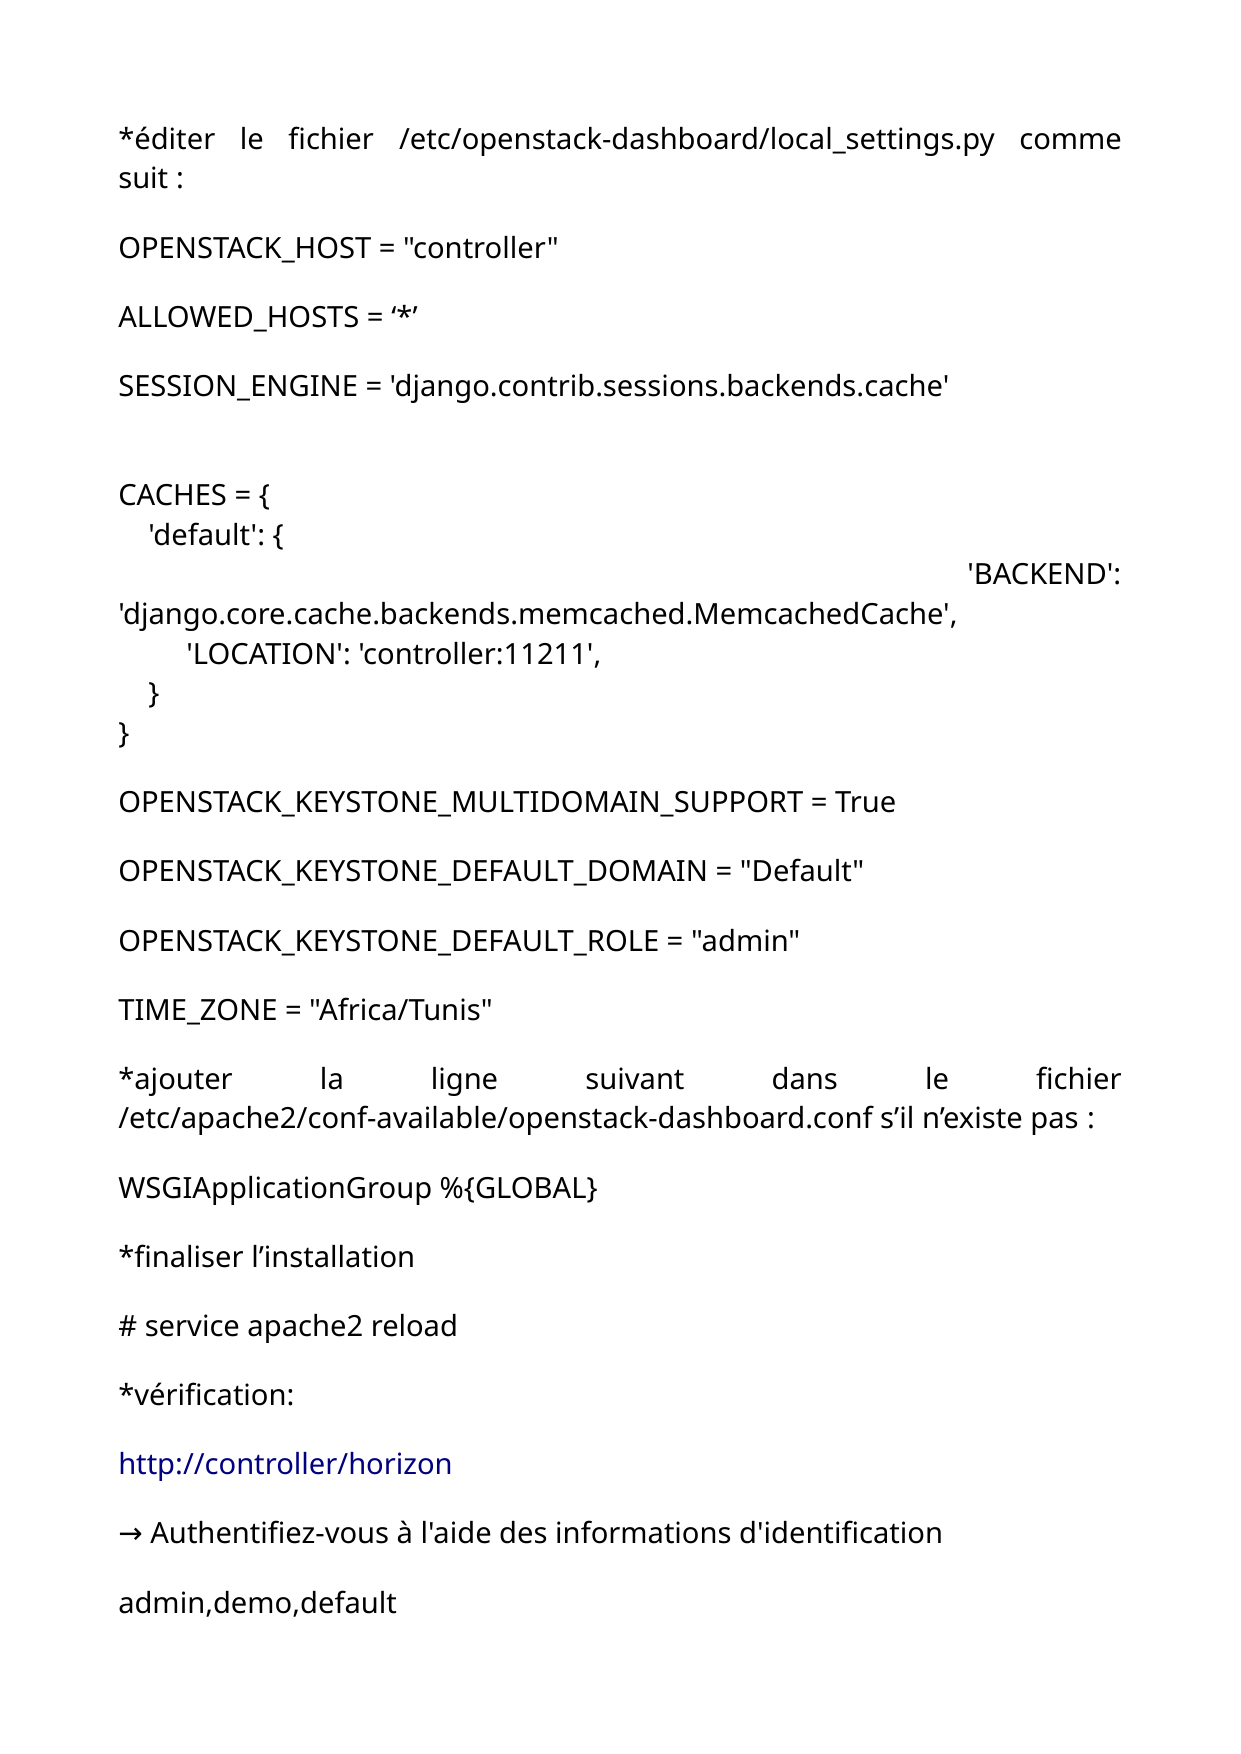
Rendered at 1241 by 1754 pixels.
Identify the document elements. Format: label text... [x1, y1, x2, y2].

text http://controller/horizon [118, 1444, 1122, 1483]
text WSGIApplicationGroup %{GLOBAL} [118, 1167, 1122, 1207]
text admin,demo,default [118, 1582, 1122, 1622]
text SESSION_ENGINE = 'django.contrib.sessions.backends.cache' [118, 365, 1122, 405]
text TIME_ZONE = "Africa/Tunis" [118, 989, 1122, 1029]
text OPENSTACK_KEYSTONE_DEFAULT_DOMAIN = "Default" [118, 851, 1122, 890]
text *ajouter la ligne suivant dans le fichier /etc/apache2/conf-available/openstack-dashboard.conf s’il n’existe pas : [118, 1058, 1122, 1137]
text # service apache2 reload [118, 1305, 1122, 1345]
text } [118, 712, 1122, 752]
text 'BACKEND': 'django.core.cache.backends.memcached.MemcachedCache', [118, 553, 1122, 633]
text ALLOWED_HOSTS = ‘*’ [118, 296, 1122, 336]
text 'default': { [118, 514, 1122, 553]
text OPENSTACK_HOST = "controller" [118, 227, 1122, 267]
text OPENSTACK_KEYSTONE_DEFAULT_ROLE = "admin" [118, 920, 1122, 959]
text → Authentifiez-vous à l'aide des informations d'identification [118, 1513, 1122, 1552]
text CACHES = { [118, 474, 1122, 514]
text 'LOCATION': 'controller:11211', [118, 633, 1122, 673]
text } [118, 673, 1122, 712]
text *éditer le fichier /etc/openstack-dashboard/local_settings.py comme suit : [118, 118, 1122, 197]
text *vérification: [118, 1374, 1122, 1414]
text *finaliser l’installation [118, 1236, 1122, 1276]
text OPENSTACK_KEYSTONE_MULTIDOMAIN_SUPPORT = True [118, 781, 1122, 821]
